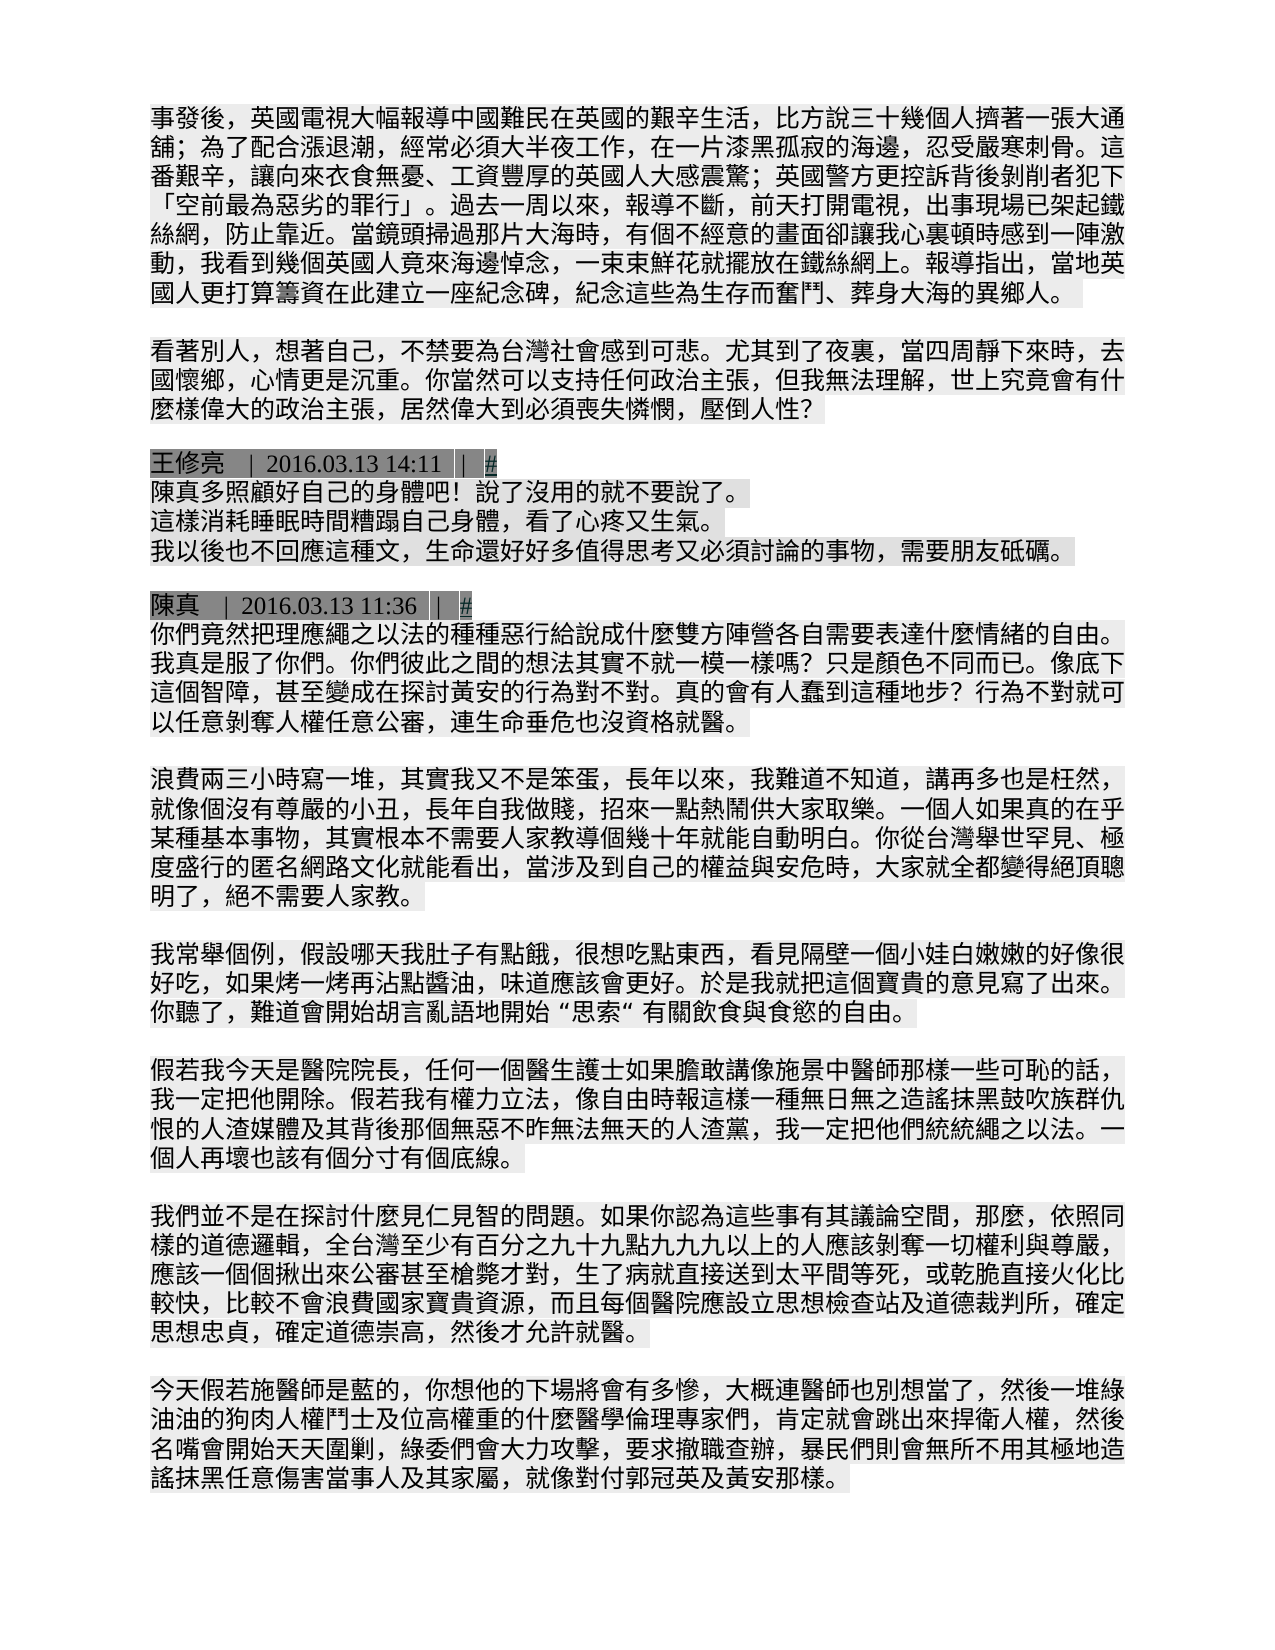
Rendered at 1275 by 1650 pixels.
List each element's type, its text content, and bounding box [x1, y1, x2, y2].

text 王修亮 | 2016.03.13 14:11 | # [150, 449, 1125, 478]
text 這兩三天一直都在搭車，東奔西走，公私繁忙，長時間待在車上，好不容易才回到家，生活實在非常辛苦。這些留言，大多是在車上寫的。用手機寫東西很慢，寫一堆，其實要說的不過也只是三言兩語；願意懂的一秒就會懂，不願意懂的，你就算千言萬語他也不當一回事。 真不好意思，我怕誤會人家，所以剛剛根據這位陳思豪所留下的email去查，確有此人，是我誤會了，原本以為又是匿名。陳思豪是台北古亭長老教會的牧師。我在原始留言中做了更正。 但是，這讓我感到更不可思議了，牧師居然可以認同這樣一種文革式的公審，居然大力支持這樣一些全然背離人性與基本文明的齷齪行為。這樣的牧師，他代表著一種什麼樣的 "宗教"？難道我以後看診，凡是長老教會來的病人，我必須一概請他自費，不准使用健保，否則就趕出醫院大門？我經常在急診服務，哪天如果有長老教會前來的急診病患，我是不是也應該先審查其思想與道德水平，凡是綠油油的就一概直接轉送太平間？這樣一種道理有那麼難懂？ 我對長老教會早已無言，只能說，我沒法理解它跟宗教扯得上什麼關係；它不是一種宗教，它只是掛著宗教招牌、以上帝名義為幌子的一種綠油油的政治組織。長年以來，只要是綠的，它就大捧特捧，只要是藍的，它就大力抹黑拼命攻擊。各位若在海外待過，有沒有辦法想像天底下會有這樣一種教會？在這島上，法院差不多已經一片綠了，教會也是綠的，醫院更是綠油油。這個鬼島真是有夠墮落荒唐。 至於像底下這位什麼steve的，其email 就完全不可考了。他罵一個有名有姓的郭冠英說黃安 “又是一隻鍋灌陰“。你要這樣羞辱一個個人當然可以，但是，在道德上而言，你要羞辱人的同時，得讓那個被你羞辱的個人知道你是誰、知道你是什麼身分才行，這樣的話，對方的律師函或法院傳票才找得到你。 匿名抹黑羞辱個人、進而公審與鬥臭的行為，在道德上的卑劣程度遠遠不是一個黃安所能比擬，但是，像這樣一種不可思議、乃至違反人性的暴民現象，卻充斥整個台灣，長年以來大家卻無所謂，只要是異己，就用一切卑劣手段鬥臭。 黨外時期，就跟林義雄一樣，我也曾經是信仰暴力手段的一份子，對於各種和平手段感到絕望，對於強勢一方任意糟蹋少數異己的惡行，深惡痛絕。後來，見識了更多暴力，看見自己親友身上血淋淋的傷口，讓我逐漸體認到，以暴制暴，暴力將沒有個盡頭。要埋下一個仇恨的種子很容易，但要遏止它卻很難。 我能理解近年來對岸開始又重新浮出檯面的武力解放台灣論調，我也能理解為什麼連一些原本不在乎統獨的大陸人士或甚至台灣人也開始有這樣一種呼聲。這道理很簡單，任何一方極端化的作為，必然都會促成另一方更加極端的反應。美國長年以來就是在玩這樣一種手法，盡一切可能在敵人家裏製造動亂、製造紛爭，進而從中漁利，消滅敵人。 我也經常深深感受到人的愚昧，因此常感悲痛莫名。人是一種非常容易被主流勢力操控、利用的生物，做為一種打擊異己的工具，但他卻往往不自知。他總是以為這一切乃是自己的一種自發行為。史賓諾沙說得對，"一顆被拋向空中的石子，如果石頭會思索，它會以為是自己在飛行"。 我的忘年之交柏楊先生經常提到一種因果關係，他說，一個社會的將來，其實就是看它過去與現在之所為；很多事情不會沒有代價的，差別只是在於往往是下一代在承受上一代的因果。 台灣人很喜歡出國旅遊，但我常納悶，大家遊玩或遊學或留學回來之餘，難道一點都看不出來異國它鄉的諸多美好人性與文明？難道你不會希望自己的家園亦如是？比較難的部份也許一時學不來，但至少應該把人當人看。記得2006年年底剛回國定居時，應邀在當時還沒有 "綠化" 的蘋果日報上寫了第一篇文章，就叫做 "把人當人看"。好人是人，壞人也是人，一個人的基本權益與尊嚴這東西，理應就跟太陽一樣，好人從中得著庇護，壞人也應同樣得著他應有的溫暖。 十二年前，2004年2月20號，我還記得寫過這樣一篇文章登在聯合報，如下，因此遭來島內的許多攻擊與抹黑，非常痛苦。我估計就算再過個30年，若我還活著，恐怕依然還是得重覆講同樣的東西。各位若不在乎看舊文，不妨看上兩眼。這些通俗文字，沒有什麼特別需要智能之處，它只是一些就算三歲小孩也能理解的東西。這些通俗文字，自然也沒有什麼深刻思想在裏頭，假若它或許值得一讀，不是因為它有著什麼偉大理念，而僅僅是因為它不是用墨水而是用淚水血水寫成。 陳真 ====================== 政治不應壓倒人性 陳真 【2004/02/20 聯合報】 有人指出一種現象：越是落後國家，人民對於政治的態度，越是熱衷。蔣家時代，「政治唔通睬」幾乎是每位長輩對下一代的基本教誨。但皮球壓得重，就彈得高；政治高壓之鬆綁，於是帶來一股政治狂熱。這股熱頭，自解嚴後，持續多年，絲毫沒有退燒跡象，反而一年熱過一年；一次選舉，就是一陣狂熱。跟發燒一樣，一般感冒燒個兩天就好了，但若持續發燒，就得考慮是否有其它重大病因。 在英國，族群問題往往也是政客吸取選票的一個賣點。只要選舉一到，就打出所謂「種族牌」，把執政上的失誤和無能，全數推給各國難民或偷渡客，說他們「吃掉」多少社會資源，帶來多少社會問題云云。但別忘了，絕大多數難民是西方船堅砲利侵略政策下的受害者。英國政客或小報媒體族群挑撥之惡形惡狀，向來為人所詬病，不時招來國際人權團體的譴責。 不過，各種社會之間，儘管有著種種相似性，台灣卻有一點似乎是英國社會所沒有的，那就是政治狂熱壓倒了人性。 去年(2003年)八月，幾位大陸女子企圖偷渡來台，海上遇到查緝，居然被蛇頭一個個揪著頭髮，丟進海裏，數條生命因此葬身大海。蛇頭暴行固然恐怖，但台灣社會之諸多反應，難道不是更恐怖？記得當時四處可聽到譴責或諷刺當事人的言論，說她們是來台灣撈錢，「搞不好是來當妓女」，死了活該。尤有甚者，一些整天喊著「愛台灣」的人們與媒體，更是趁機藉此大肆進行政治宣傳，醜化大陸人民；對死難者，對那些為了生存而掙扎奮鬥的人們，竟無絲毫憐憫與敬意。 之前ＳＡＲＳ也是，台灣政客及一干所謂愛台灣的媒體，藉此刻意把「中國人」和「骯髒」、「疾病」劃上等號。荒腔走板的政治言論，俯拾皆是。 最近英國也剛好發生一起類似事件。數十名中國偷渡難民，被僱用來海邊挖貝類，不幸遇到潮水猛漲，十九名難民淹死。這些人在充滿危險的海邊工作，卻賺取不到雇主暴利百分之一的低廉工資。英國報紙上說，漲潮速度有時迅速到連一匹全速快跑的馬，也跑不過洶湧掩至的大潮。稍有不慎，就會滅頂。死難者中，許多是基督徒。其中一位在拚命逃上岸時，自覺逃不過海潮速度，於是當下打手機給福建老家的太太說：「海水已經淹到我的胸部，我可能快死了，為我禱告吧。」不久通話斷了，迅即被海水淹沒。 事發後，英國電視大幅報導中國難民在英國的艱辛生活，比方說三十幾個人擠著一張大通舖；為了配合漲退潮，經常必須大半夜工作，在一片漆黑孤寂的海邊，忍受嚴寒刺骨。這番艱辛，讓向來衣食無憂、工資豐厚的英國人大感震驚；英國警方更控訴背後剝削者犯下「空前最為惡劣的罪行」。過去一周以來，報導不斷，前天打開電視，出事現場已架起鐵絲網，防止靠近。當鏡頭掃過那片大海時，有個不經意的畫面卻讓我心裏頓時感到一陣激動，我看到幾個英國人竟來海邊悼念，一束束鮮花就擺放在鐵絲網上。報導指出，當地英國人更打算籌資在此建立一座紀念碑，紀念這些為生存而奮鬥、葬身大海的異鄉人。 看著別人，想著自己，不禁要為台灣社會感到可悲。尤其到了夜裏，當四周靜下來時，去國懷鄉，心情更是沉重。你當然可以支持任何政治主張，但我無法理解，世上究竟會有什麼樣偉大的政治主張，居然偉大到必須喪失憐憫，壓倒人性？ [150, 75, 1125, 424]
text 你們竟然把理應繩之以法的種種惡行給說成什麼雙方陣營各自需要表達什麼情緒的自由。我真是服了你們。你們彼此之間的想法其實不就一模一樣嗎？只是顏色不同而已。像底下這個智障，甚至變成在探討黃安的行為對不對。真的會有人蠢到這種地步？行為不對就可以任意剝奪人權任意公審，連生命垂危也沒資格就醫。 浪費兩三小時寫一堆，其實我又不是笨蛋，長年以來，我難道不知道，講再多也是枉然，就像個沒有尊嚴的小丑，長年自我做賤，招來一點熱鬧供大家取樂。一個人如果真的在乎某種基本事物，其實根本不需要人家教導個幾十年就能自動明白。你從台灣舉世罕見、極度盛行的匿名網路文化就能看出，當涉及到自己的權益與安危時，大家就全都變得絕頂聰明了，絕不需要人家教。 我常舉個例，假設哪天我肚子有點餓，很想吃點東西，看見隔壁一個小娃白嫩嫩的好像很好吃，如果烤一烤再沾點醬油，味道應該會更好。於是我就把這個寶貴的意見寫了出來。你聽了，難道會開始胡言亂語地開始 “思索“ 有關飲食與食慾的自由。 假若我今天是醫院院長，任何一個醫生護士如果膽敢講像施景中醫師那樣一些可恥的話，我一定把他開除。假若我有權力立法，像自由時報這樣一種無日無之造謠抹黑鼓吹族群仇恨的人渣媒體及其背後那個無惡不昨無法無天的人渣黨，我一定把他們統統繩之以法。一個人再壞也該有個分寸有個底線。 我們並不是在探討什麼見仁見智的問題。如果你認為這些事有其議論空間，那麼，依照同樣的道德邏輯，全台灣至少有百分之九十九點九九九以上的人應該剝奪一切權利與尊嚴，應該一個個揪出來公審甚至槍斃才對，生了病就直接送到太平間等死，或乾脆直接火化比較快，比較不會浪費國家寶貴資源，而且每個醫院應設立思想檢查站及道德裁判所，確定思想忠貞，確定道德崇高，然後才允許就醫。 今天假若施醫師是藍的，你想他的下場將會有多慘，大概連醫師也別想當了，然後一堆綠油油的狗肉人權鬥士及位高權重的什麼醫學倫理專家們，肯定就會跳出來捍衛人權，然後名嘴會開始天天圍剿，綠委們會大力攻擊，要求撤職查辦，暴民們則會無所不用其極地造謠抹黑任意傷害當事人及其家屬，就像對付郭冠英及黃安那樣。 [150, 620, 1125, 1493]
text 陳真多照顧好自己的身體吧！說了沒用的就不要說了。 這樣消耗睡眠時間糟蹋自己身體，看了心疼又生氣。 我以後也不回應這種文，生命還好好多值得思考又必須討論的事物，需要朋友砥礪。 [150, 478, 1125, 566]
text 陳真 | 2016.03.13 11:36 | # [150, 591, 1125, 620]
